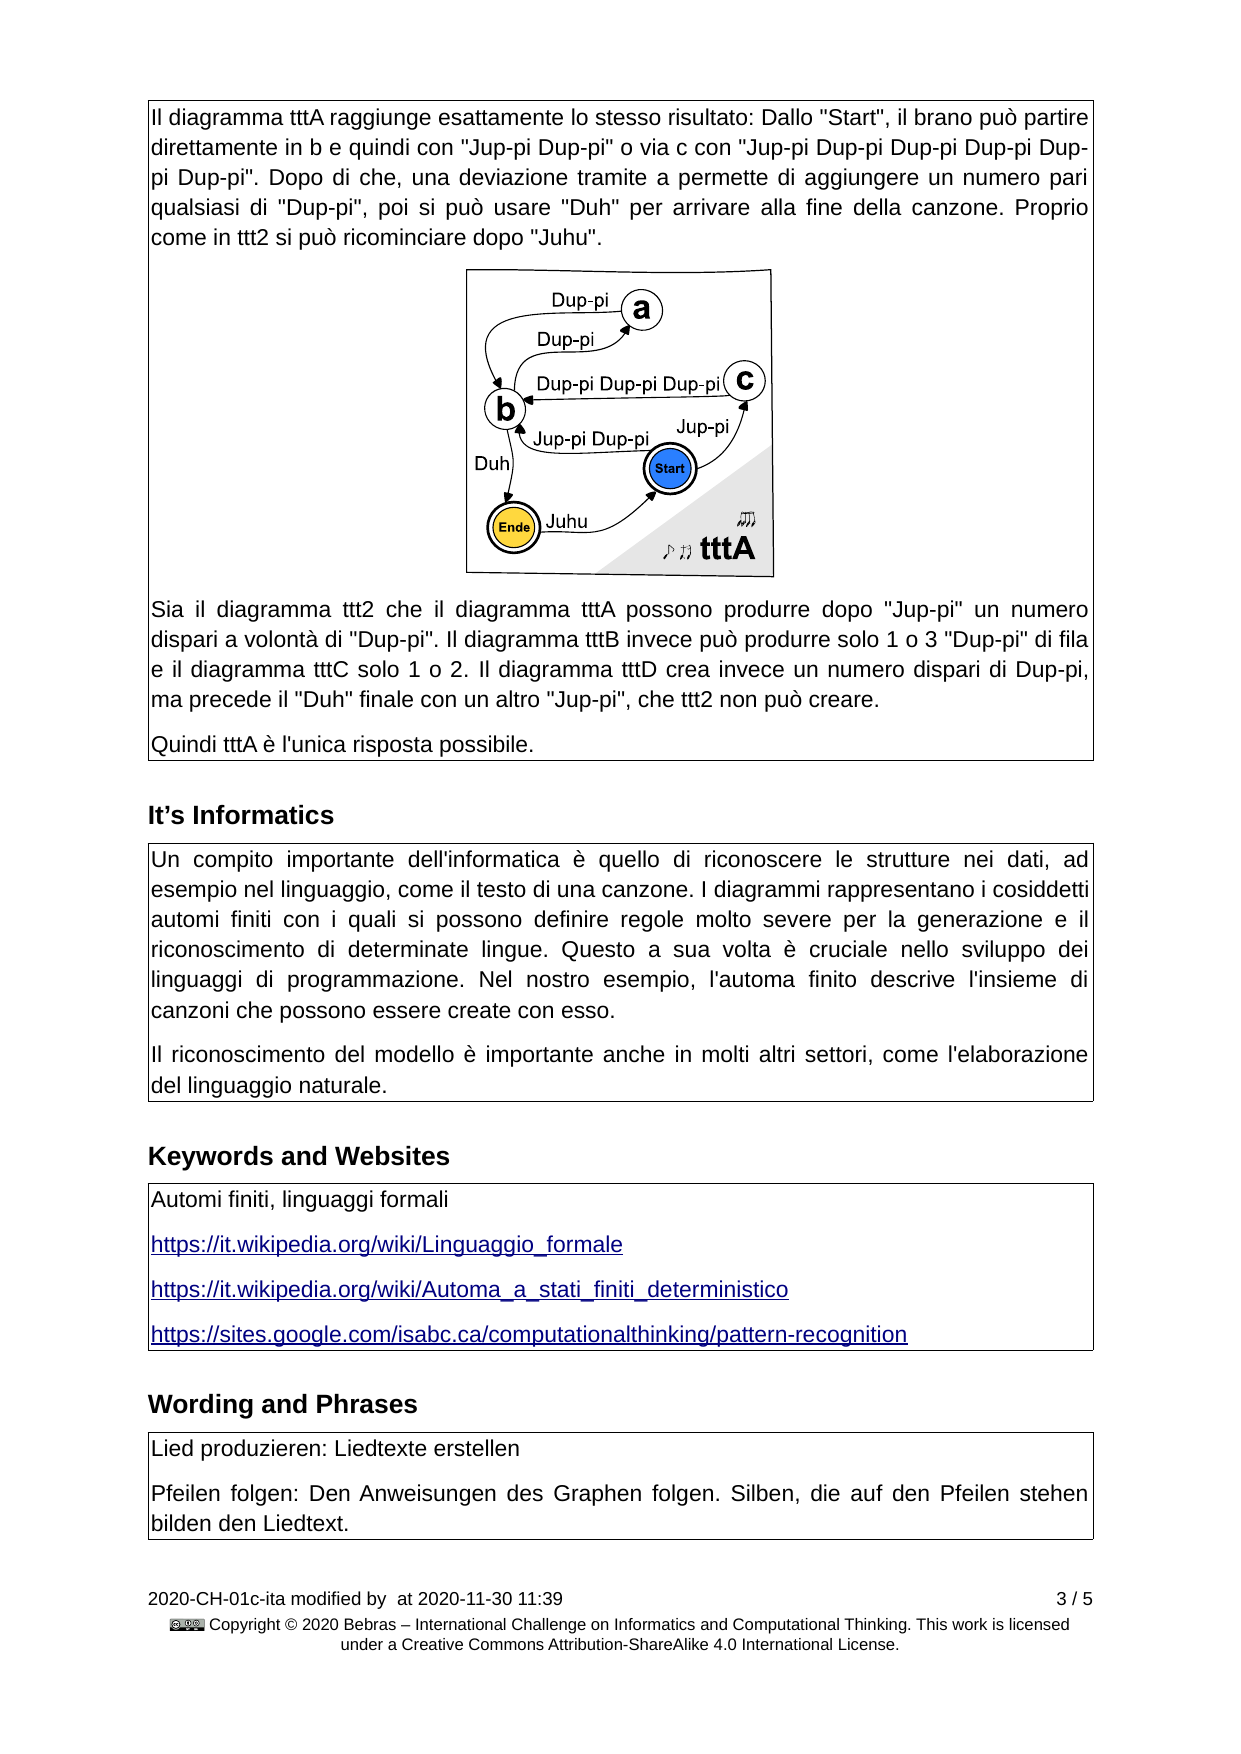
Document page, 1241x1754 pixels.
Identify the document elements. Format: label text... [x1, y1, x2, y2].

text https://it.wikipedia.org/wiki/Linguaggio_formale [149, 1228, 1093, 1257]
subtitle Keywords and Websites [148, 1140, 1093, 1171]
text Lied produzieren: Liedtexte erstellen [149, 1433, 1093, 1461]
text Il riconoscimento del modello è importante anche in molti altri settori, come l'elaborazione del linguaggio naturale. [149, 1038, 1093, 1101]
text Quindi tttA è l'unica risposta possibile. [149, 728, 1093, 760]
text Sia il diagramma ttt2 che il diagramma tttA possono produrre dopo "Jup-pi" un numero dispari a volontà di "Dup-pi". Il diagramma tttB invece può produrre solo 1 o 3 "Dup-pi" di fila e il diagramma tttC solo 1 o 2. Il diagramma tttD crea invece un numero dispari di Dup-pi, ma precede il "Duh" finale con un altro "Jup-pi", che ttt2 non può creare. [149, 593, 1093, 713]
text https://sites.google.com/isabc.ca/computationalthinking/pattern-recognition [149, 1317, 1093, 1350]
text Un compito importante dell'informatica è quello di riconoscere le strutture nei dati, ad esempio nel linguaggio, come il testo di una canzone. I diagrammi rappresentano i cosiddetti automi finiti con i quali si possono definire regole molto severe per la generazione e il riconoscimento di determinate lingue. Questo a sua volta è cruciale nello sviluppo dei linguaggi di programmazione. Nel nostro esempio, l'automa finito descrive l'insieme di canzoni che possono essere create con esso. [149, 844, 1093, 1023]
subtitle Wording and Phrases [148, 1389, 1093, 1419]
subtitle It’s Informatics [148, 800, 1093, 830]
text Pfeilen folgen: Den Anweisungen des Graphen folgen. Silben, die auf den Pfeilen stehen bilden den Liedtext. [149, 1477, 1093, 1539]
text Automi finiti, linguaggi formali [149, 1184, 1093, 1212]
text https://it.wikipedia.org/wiki/Automa_a_stati_finiti_deterministico [149, 1273, 1093, 1302]
text Il diagramma tttA raggiunge esattamente lo stesso risultato: Dallo "Start", il brano può partire direttamente in b e quindi con "Jup-pi Dup-pi" o via c con "Jup-pi Dup-pi Dup-pi Dup-pi Dup-pi Dup-pi". Dopo di che, una deviazione tramite a permette di aggiungere un numero pari qualsiasi di "Dup-pi", poi si può usare "Duh" per arrivare alla fine della canzone. Proprio come in ttt2 si può ricominciare dopo "Juhu". [149, 101, 1093, 251]
